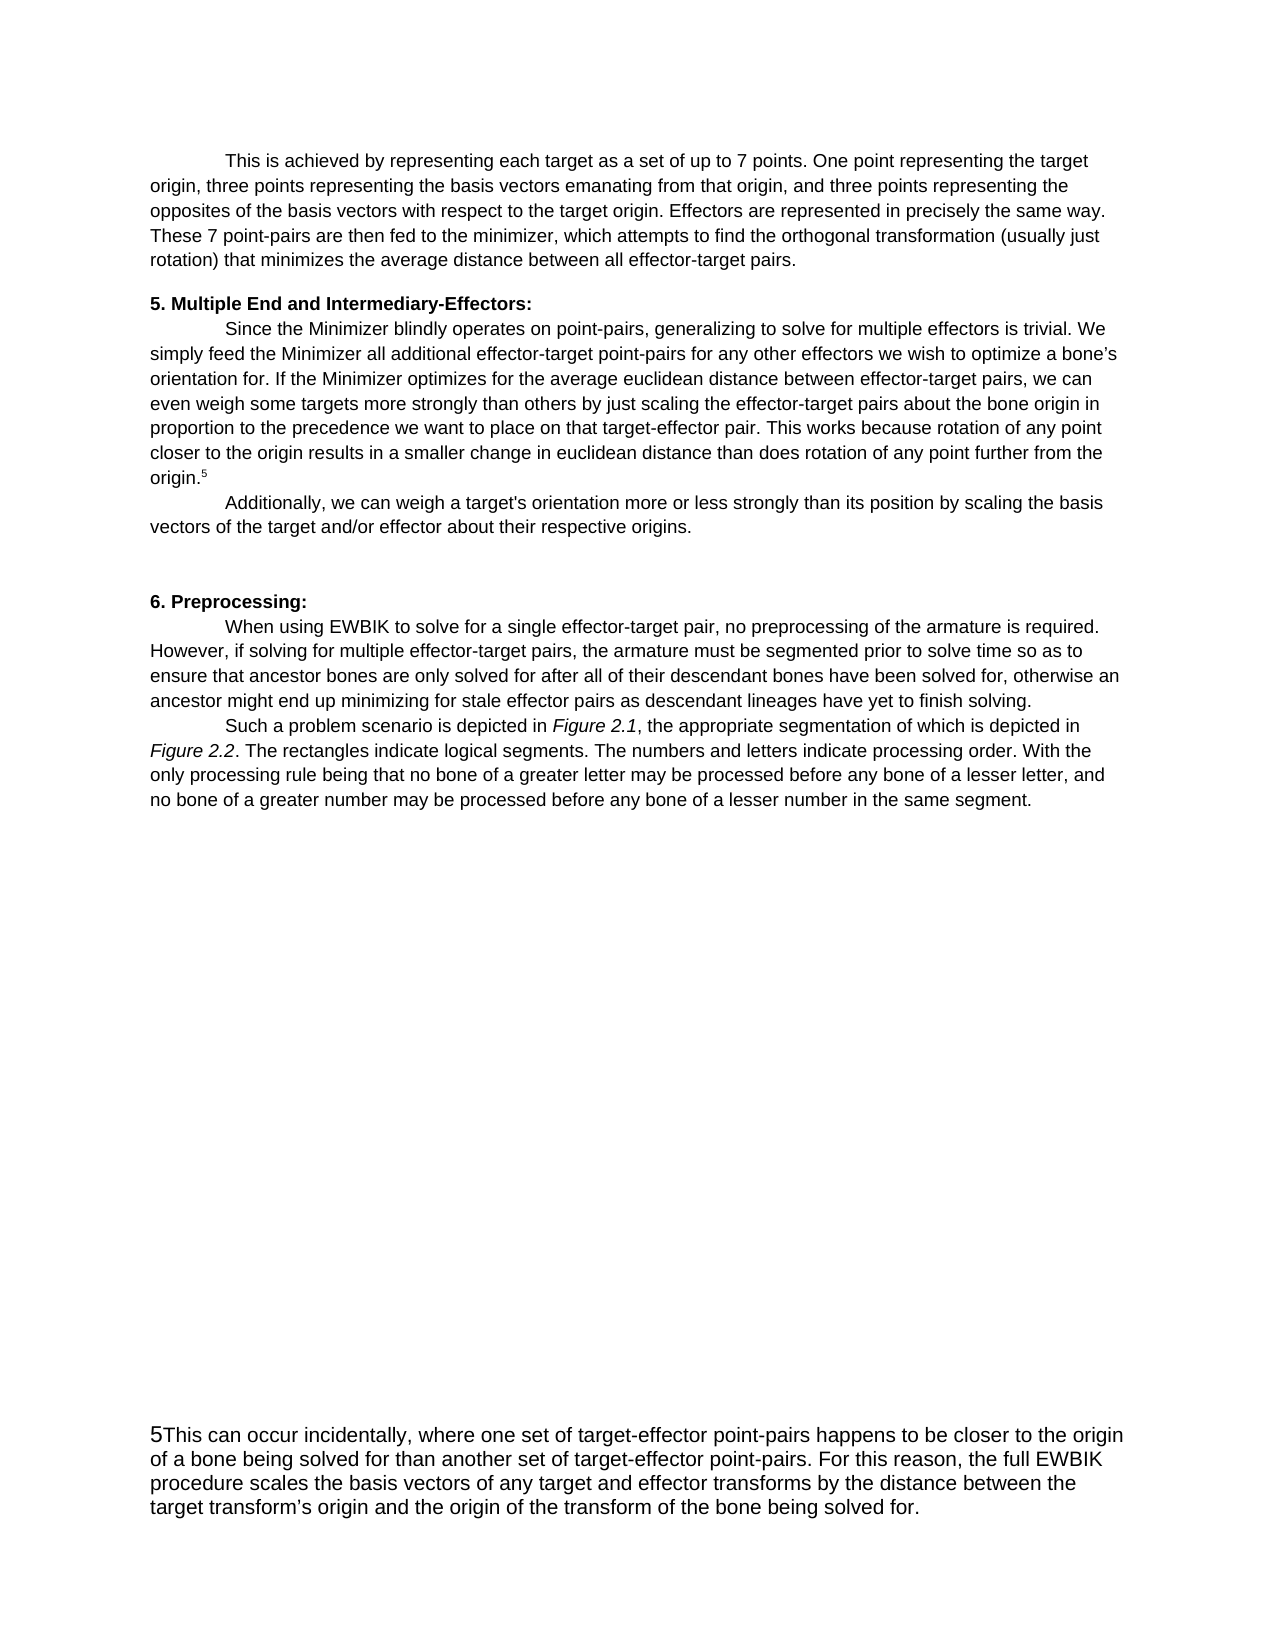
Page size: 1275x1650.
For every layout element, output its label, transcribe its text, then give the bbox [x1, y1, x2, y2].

text Such a problem scenario is depicted in Figure 2.1, the appropriate segmentation of which is depicted in Figure 2.2. The rectangles indicate logical segments. The numbers and letters indicate processing order. With the only processing rule being that no bone of a greater letter may be processed before any bone of a lesser letter, and no bone of a greater number may be processed before any bone of a lesser number in the same segment. [150, 715, 1125, 811]
text 5. Multiple End and Intermediary-Effectors: [150, 293, 1125, 315]
text This can occur incidentally, where one set of target-effector point-pairs happens to be closer to the origin of a bone being solved for than another set of target-effector point-pairs. For this reason, the full EWBIK procedure scales the basis vectors of any target and effector transforms by the distance between the target transform’s origin and the origin of the transform of the bone being solved for. [150, 1421, 1125, 1519]
text This is achieved by representing each target as a set of up to 7 points. One point representing the target origin, three points representing the basis vectors emanating from that origin, and three points representing the opposites of the basis vectors with respect to the target origin. Effectors are represented in precisely the same way. These 7 point-pairs are then fed to the minimizer, which attempts to find the orthogonal transformation (usually just rotation) that minimizes the average distance between all effector-target pairs. [150, 150, 1125, 271]
text When using EWBIK to solve for a single effector-target pair, no preprocessing of the armature is required. However, if solving for multiple effector-target pairs, the armature must be segmented prior to solve time so as to ensure that ancestor bones are only solved for after all of their descendant bones have been solved for, otherwise an ancestor might end up minimizing for stale effector pairs as descendant lineages have yet to finish solving. [150, 616, 1125, 711]
text Since the Minimizer blindly operates on point-pairs, generalizing to solve for multiple effectors is trivial. We simply feed the Minimizer all additional effector-target point-pairs for any other effectors we wish to optimize a bone’s orientation for. If the Minimizer optimizes for the average euclidean distance between effector-target pairs, we can even weigh some targets more strongly than others by just scaling the effector-target pairs about the bone origin in proportion to the precedence we want to place on that target-effector pair. This works because rotation of any point closer to the origin results in a smaller change in euclidean distance than does rotation of any point further from the origin. [150, 318, 1125, 488]
text 6. Preprocessing: [150, 591, 1125, 612]
text Additionally, we can weigh a target's orientation more or less strongly than its position by scaling the basis vectors of the target and/or effector about their respective origins. [150, 492, 1125, 538]
